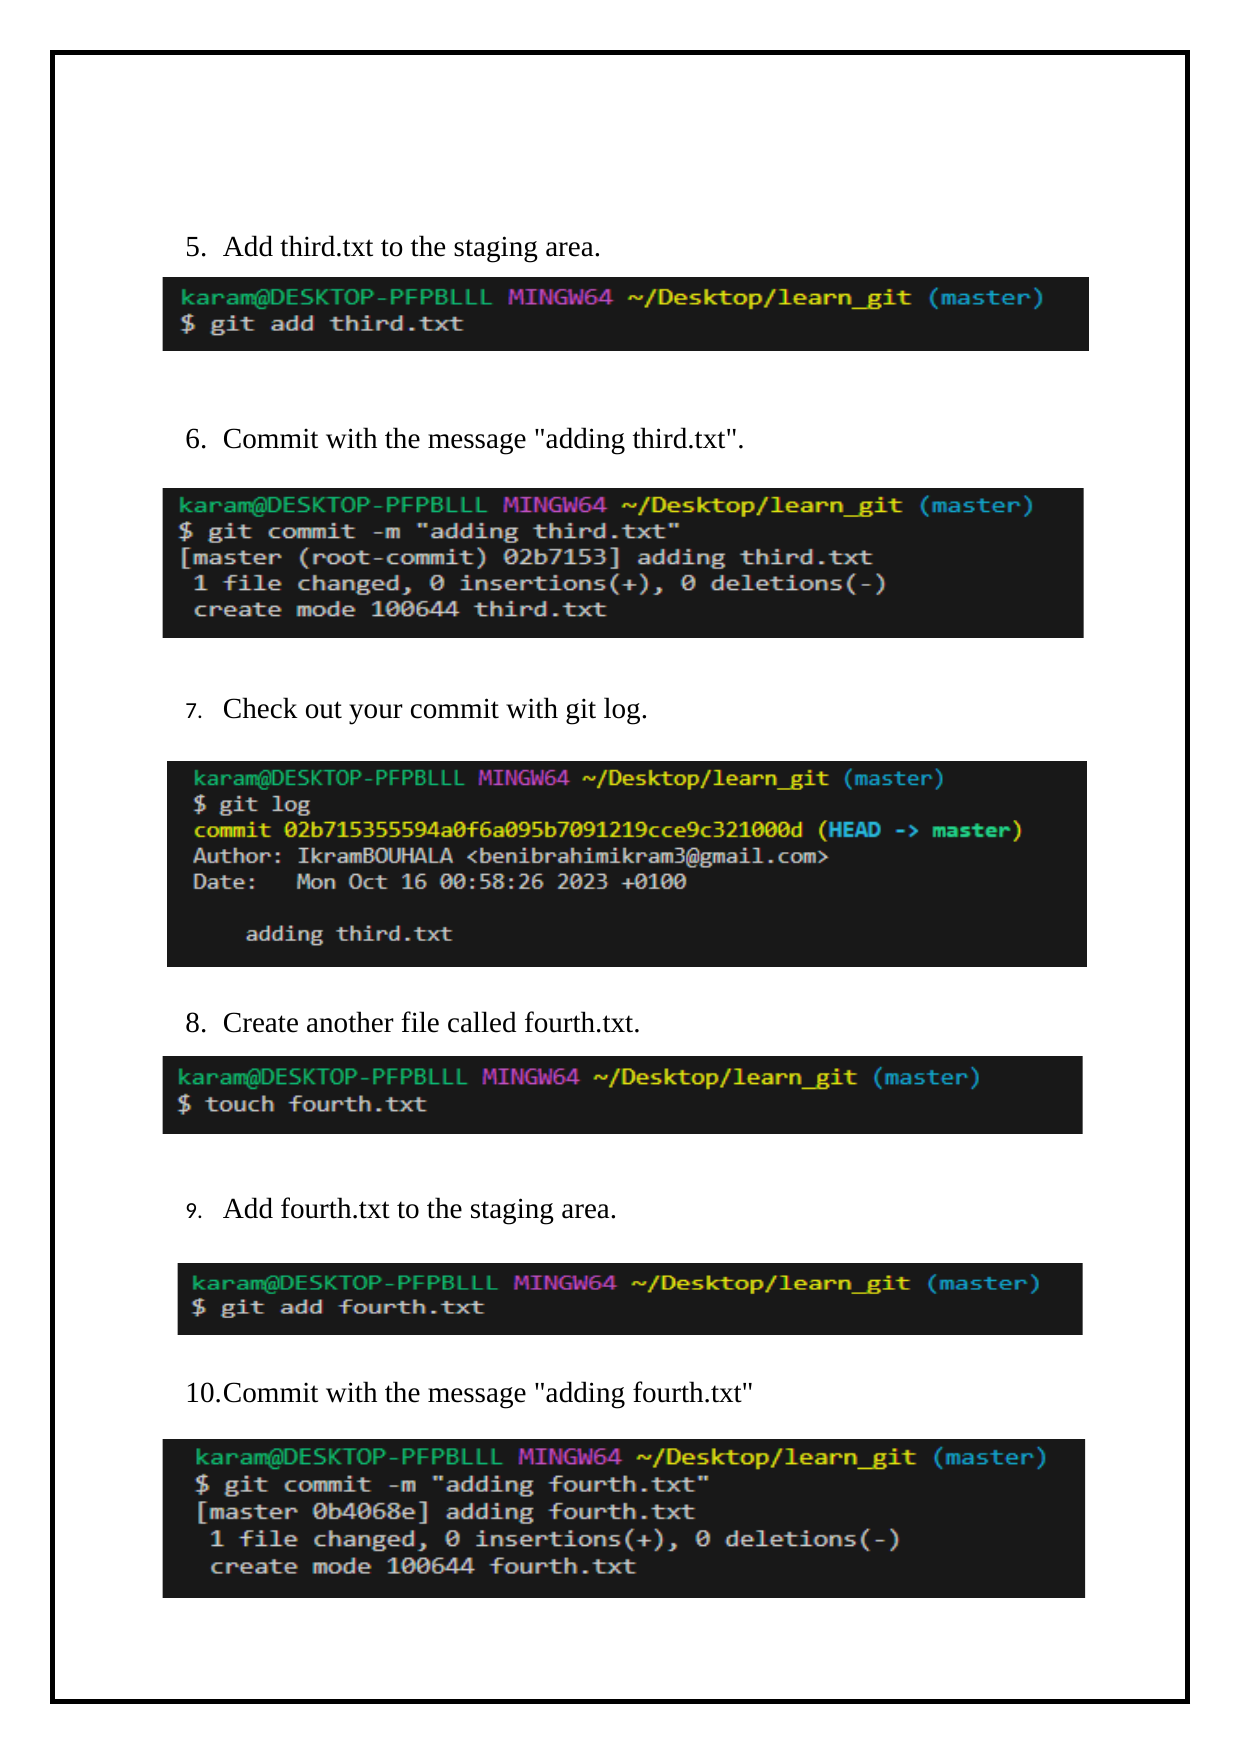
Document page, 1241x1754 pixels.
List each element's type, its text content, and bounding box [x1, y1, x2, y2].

list Commit with the message "adding third.txt". [185, 422, 1093, 455]
list Add third.txt to the staging area. [185, 229, 1093, 263]
list Create another file called fourth.txt. [185, 1005, 1093, 1038]
list [147, 481, 1089, 648]
list Add fourth.txt to the staging area. [185, 1191, 1093, 1224]
list [162, 1256, 1086, 1352]
list [152, 754, 1092, 974]
list [147, 270, 1091, 361]
list Commit with the message "adding fourth.txt" [185, 1375, 1093, 1408]
list Check out your commit with git log. [185, 692, 1093, 725]
